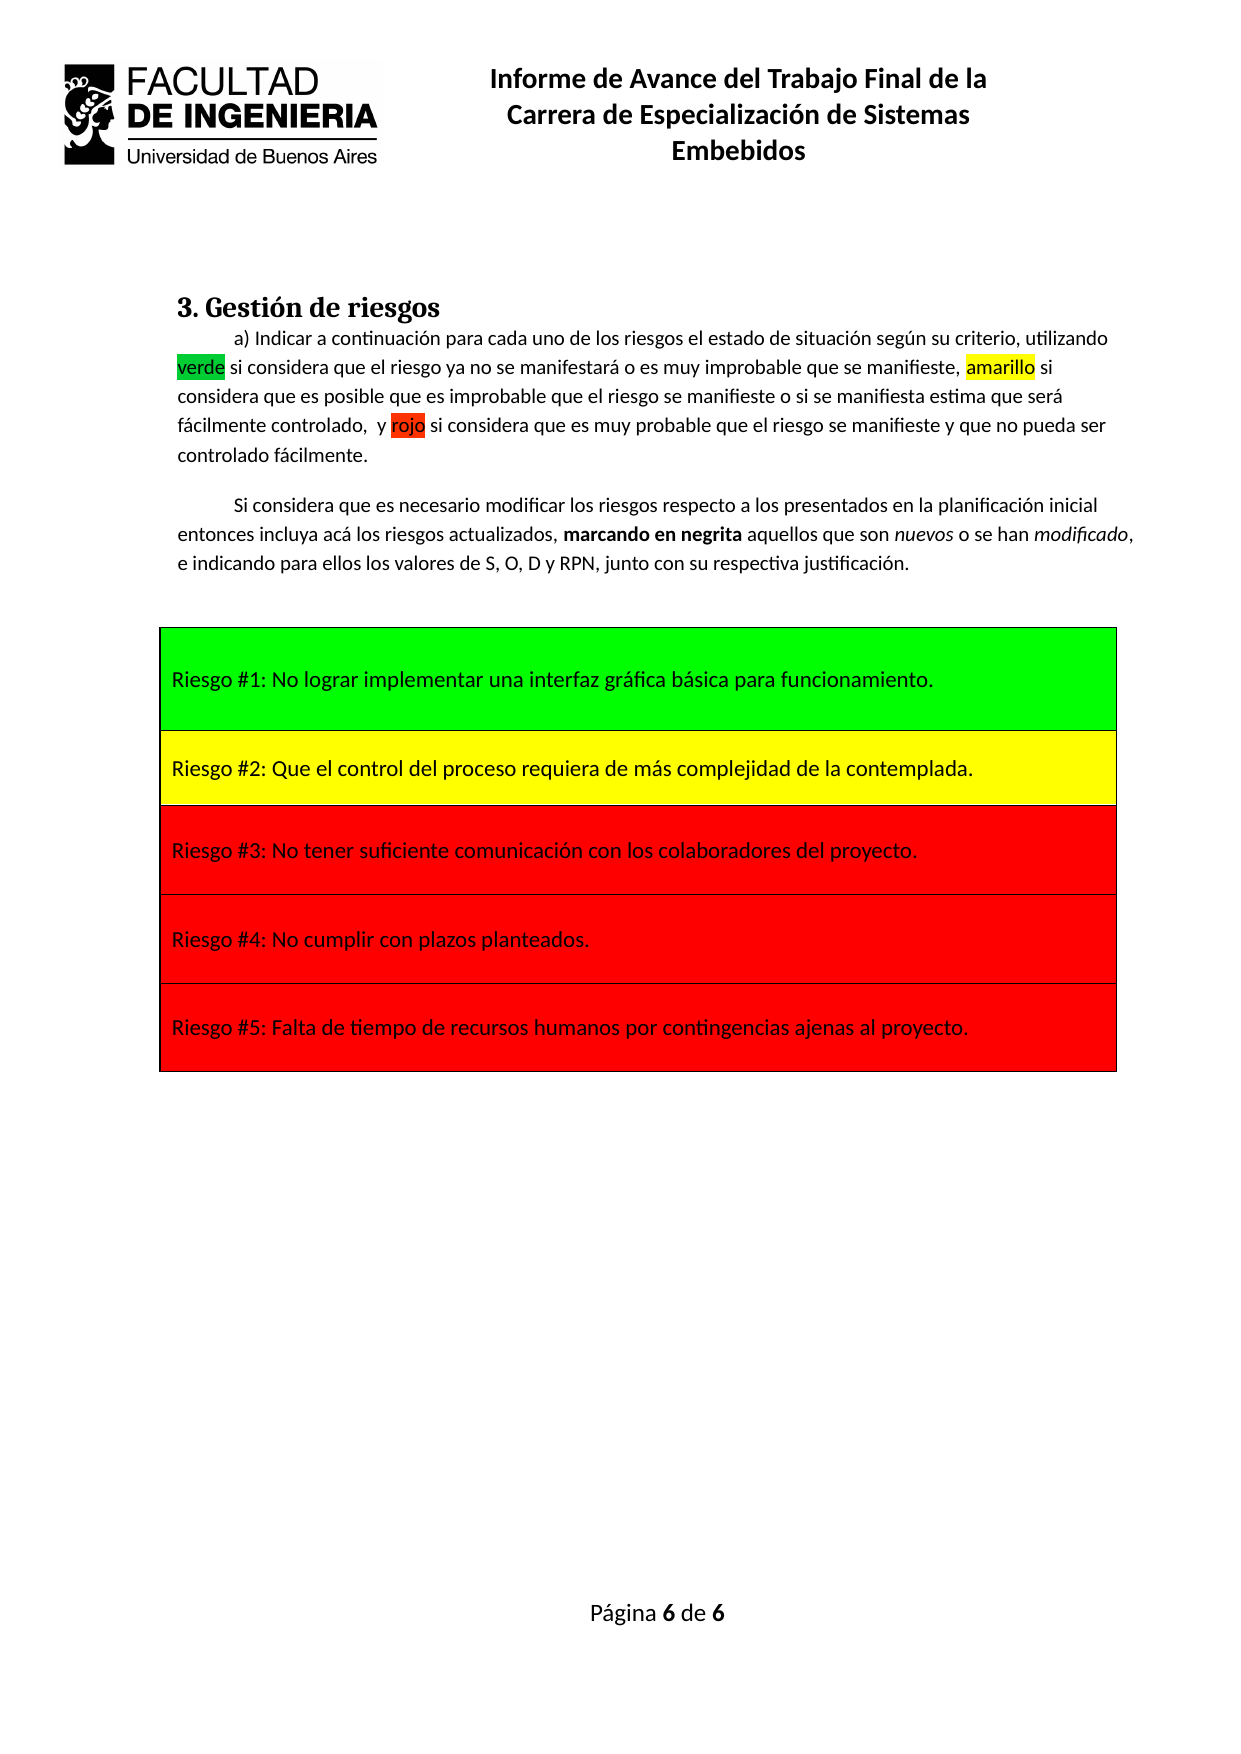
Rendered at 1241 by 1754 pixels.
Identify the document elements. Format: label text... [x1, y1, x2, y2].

text a) Indicar a continuación para cada uno de los riesgos el estado de situación según su criterio, utilizando verde si considera que el riesgo ya no se manifestará o es muy improbable que se manifieste, amarillo si considera que es posible que es improbable que el riesgo se manifieste o si se manifiesta estima que será fácilmente controlado, y rojo si considera que es muy probable que el riesgo se manifieste y que no pueda ser controlado fácilmente. [177, 325, 1137, 467]
text Si considera que es necesario modificar los riesgos respecto a los presentados en la planificación inicial entonces incluya acá los riesgos actualizados, marcando en negrita aquellos que son nuevos o se han modificado, e indicando para ellos los valores de S, O, D y RPN, junto con su respectiva justificación. [177, 492, 1137, 576]
table_cell Riesgo #2: Que el control del proceso requiera de más complejidad de la contemplada. [161, 731, 1116, 804]
picture [59, 59, 383, 169]
table_cell Riesgo #3: No tener suficiente comunicación con los colaboradores del proyecto. [161, 806, 1116, 894]
subtitle 3. Gestión de riesgos [177, 292, 1137, 325]
table_header Riesgo #1: No lograr implementar una interfaz gráfica básica para funcionamiento. [161, 628, 1116, 730]
table_cell Riesgo #5: Falta de tiempo de recursos humanos por contingencias ajenas al proyecto. [161, 984, 1116, 1071]
table_cell Riesgo #4: No cumplir con plazos planteados. [161, 895, 1116, 983]
